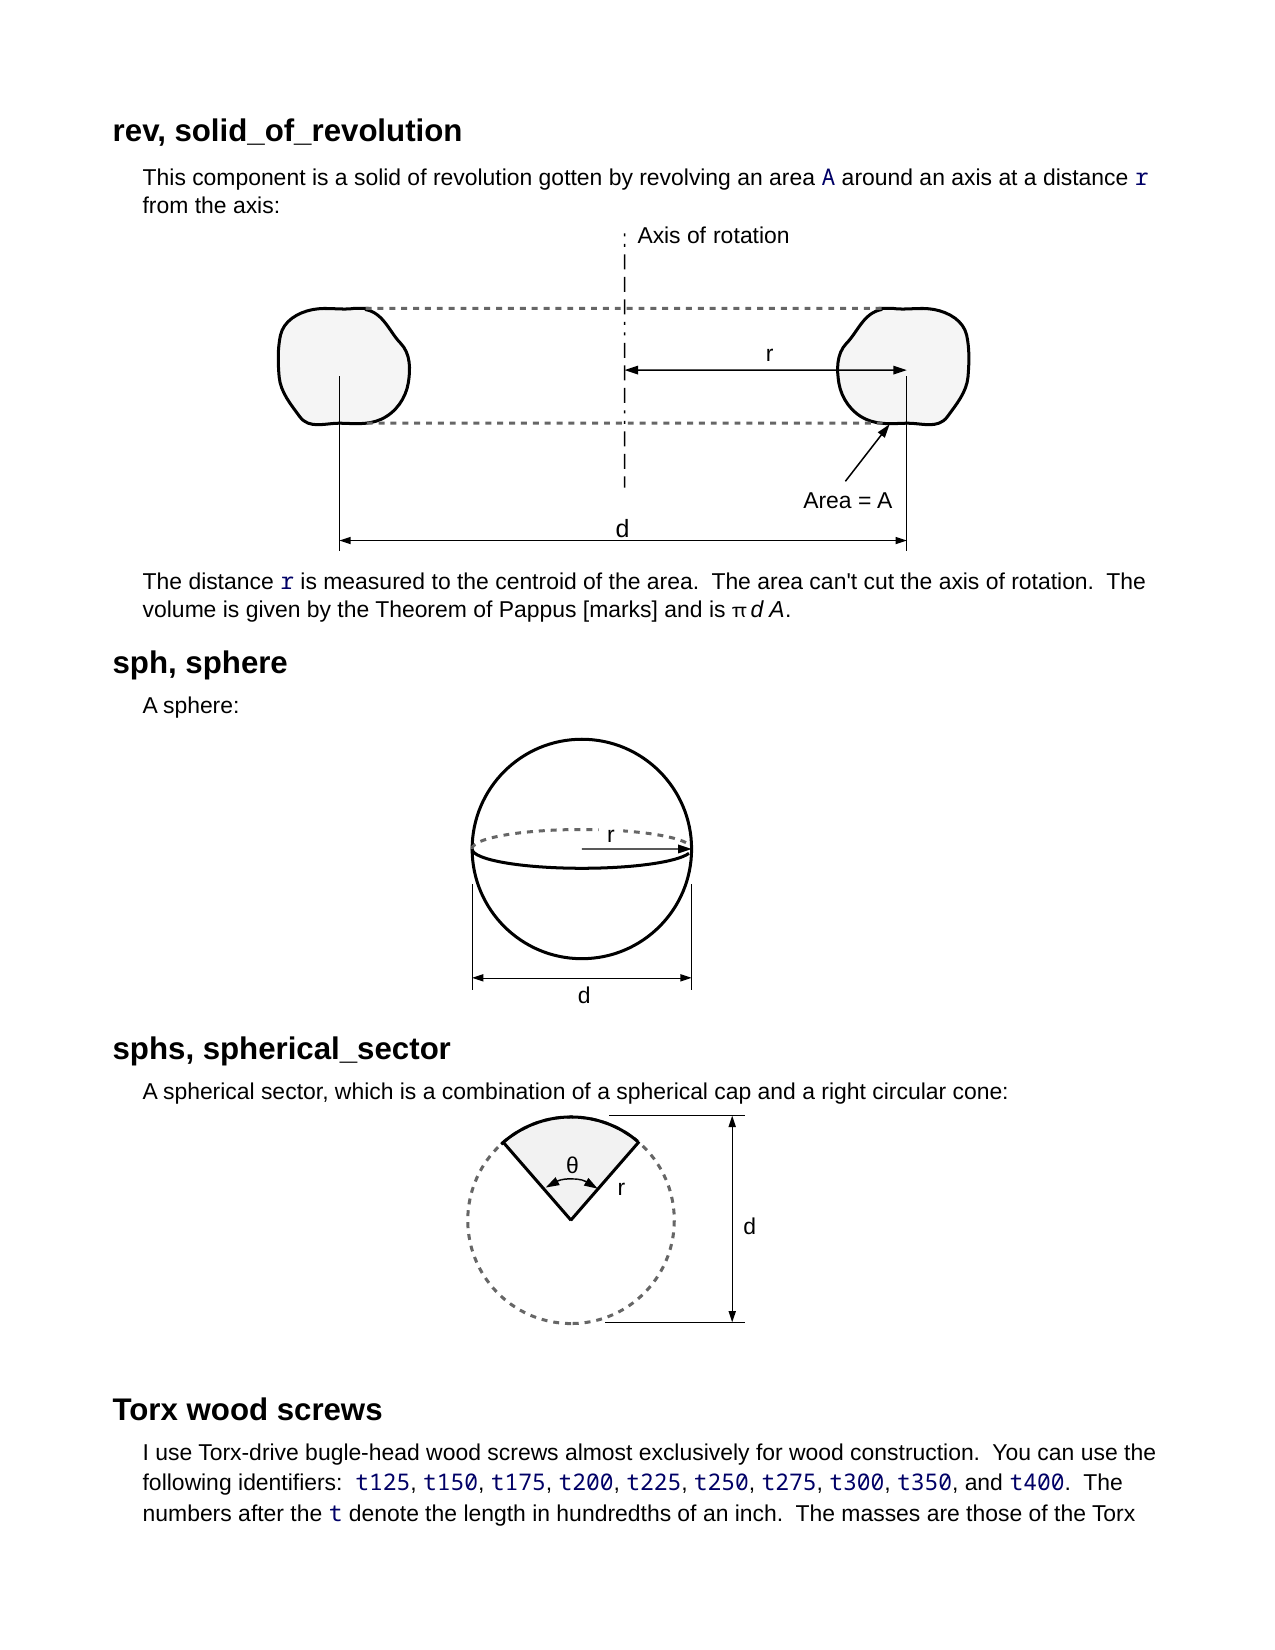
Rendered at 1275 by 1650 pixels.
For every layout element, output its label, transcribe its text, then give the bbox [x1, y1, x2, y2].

subtitle sph, sphere [112, 644, 1162, 680]
text The distance r is measured to the centroid of the area. The area can't cut the axis of rotation. The volume is given by the Theorem of Pappus [marks] and is . [142, 227, 1162, 623]
subtitle Torx wood screws [112, 1391, 1162, 1427]
text I use Torx-drive bugle-head wood screws almost exclusively for wood construction. You can use the following identifiers: t125, t150, t175, t200, t225, t250, t275, t300, t350, and t400. The numbers after the t denote the length in hundredths of an inch. The masses are those of the Torx [142, 1439, 1162, 1528]
subtitle sphs, spherical_sector [112, 739, 1162, 1066]
text A spherical sector, which is a combination of a spherical cap and a right circular cone: [142, 1078, 1162, 1105]
subtitle rev, solid_of_revolution [112, 112, 1162, 148]
text This component is a solid of revolution gotten by revolving an area A around an axis at a distance r from the axis: [142, 160, 1162, 218]
text A sphere: [142, 692, 1162, 718]
